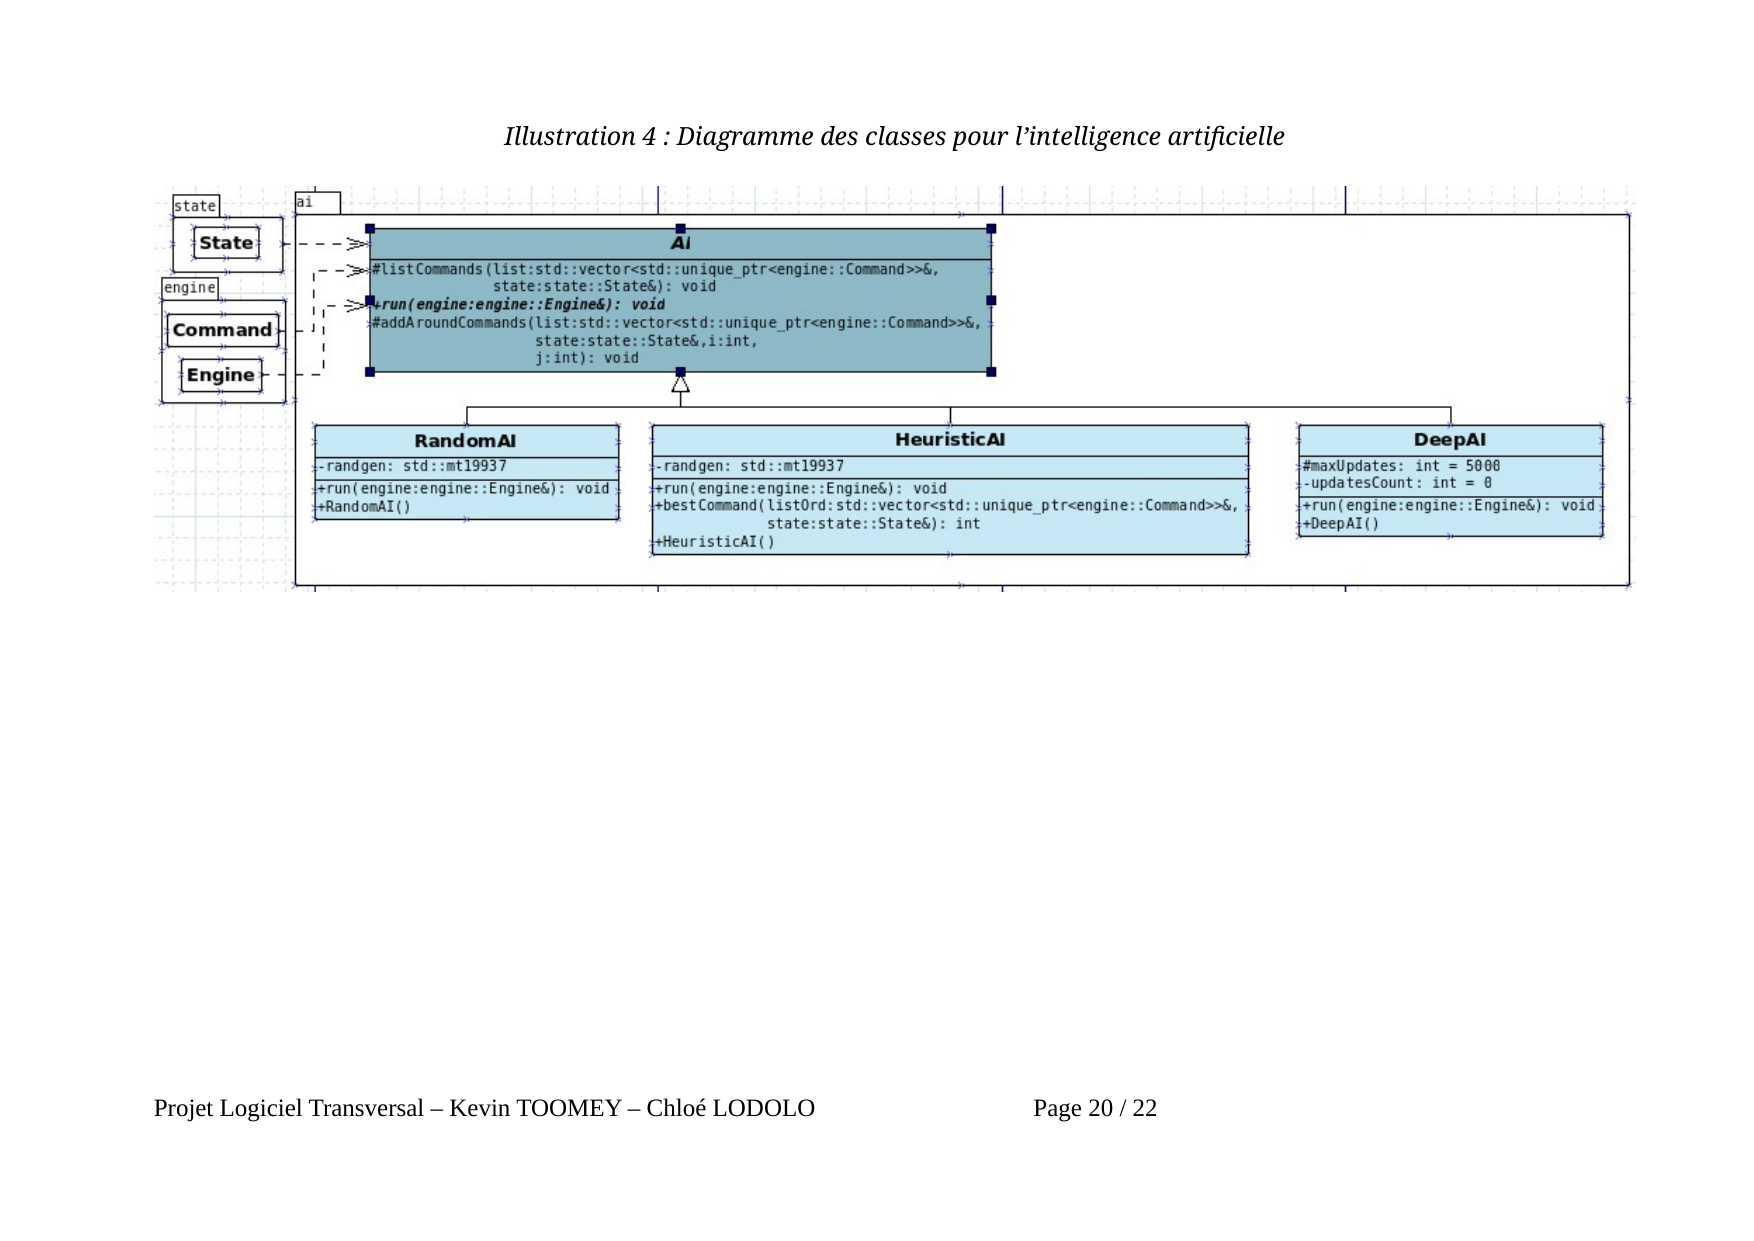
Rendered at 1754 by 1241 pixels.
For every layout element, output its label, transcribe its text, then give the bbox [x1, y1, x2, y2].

text Illustration 4 : Diagramme des classes pour l’intelligence artificielle [153, 118, 1636, 152]
picture [153, 186, 1636, 592]
